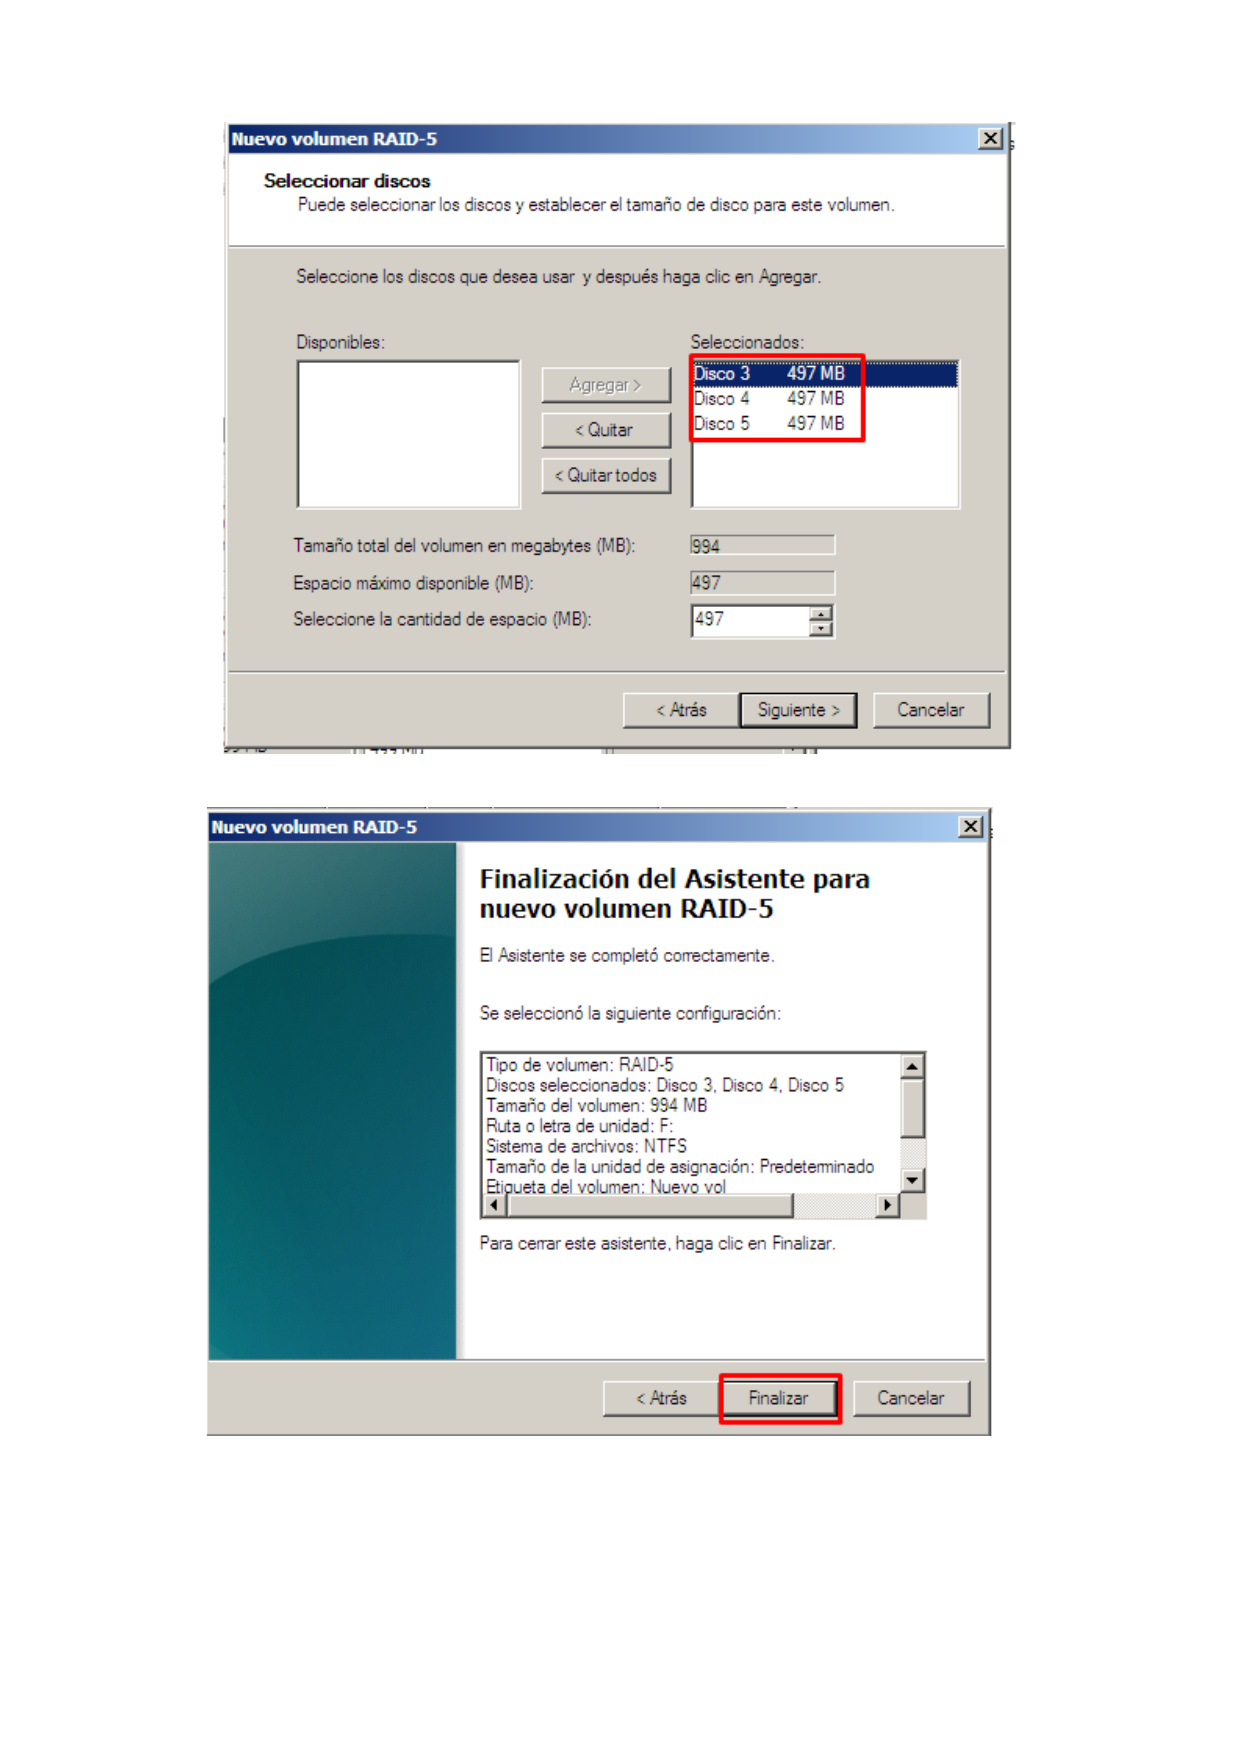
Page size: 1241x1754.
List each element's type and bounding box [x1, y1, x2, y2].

picture [223, 122, 1016, 754]
picture [206, 807, 993, 1436]
